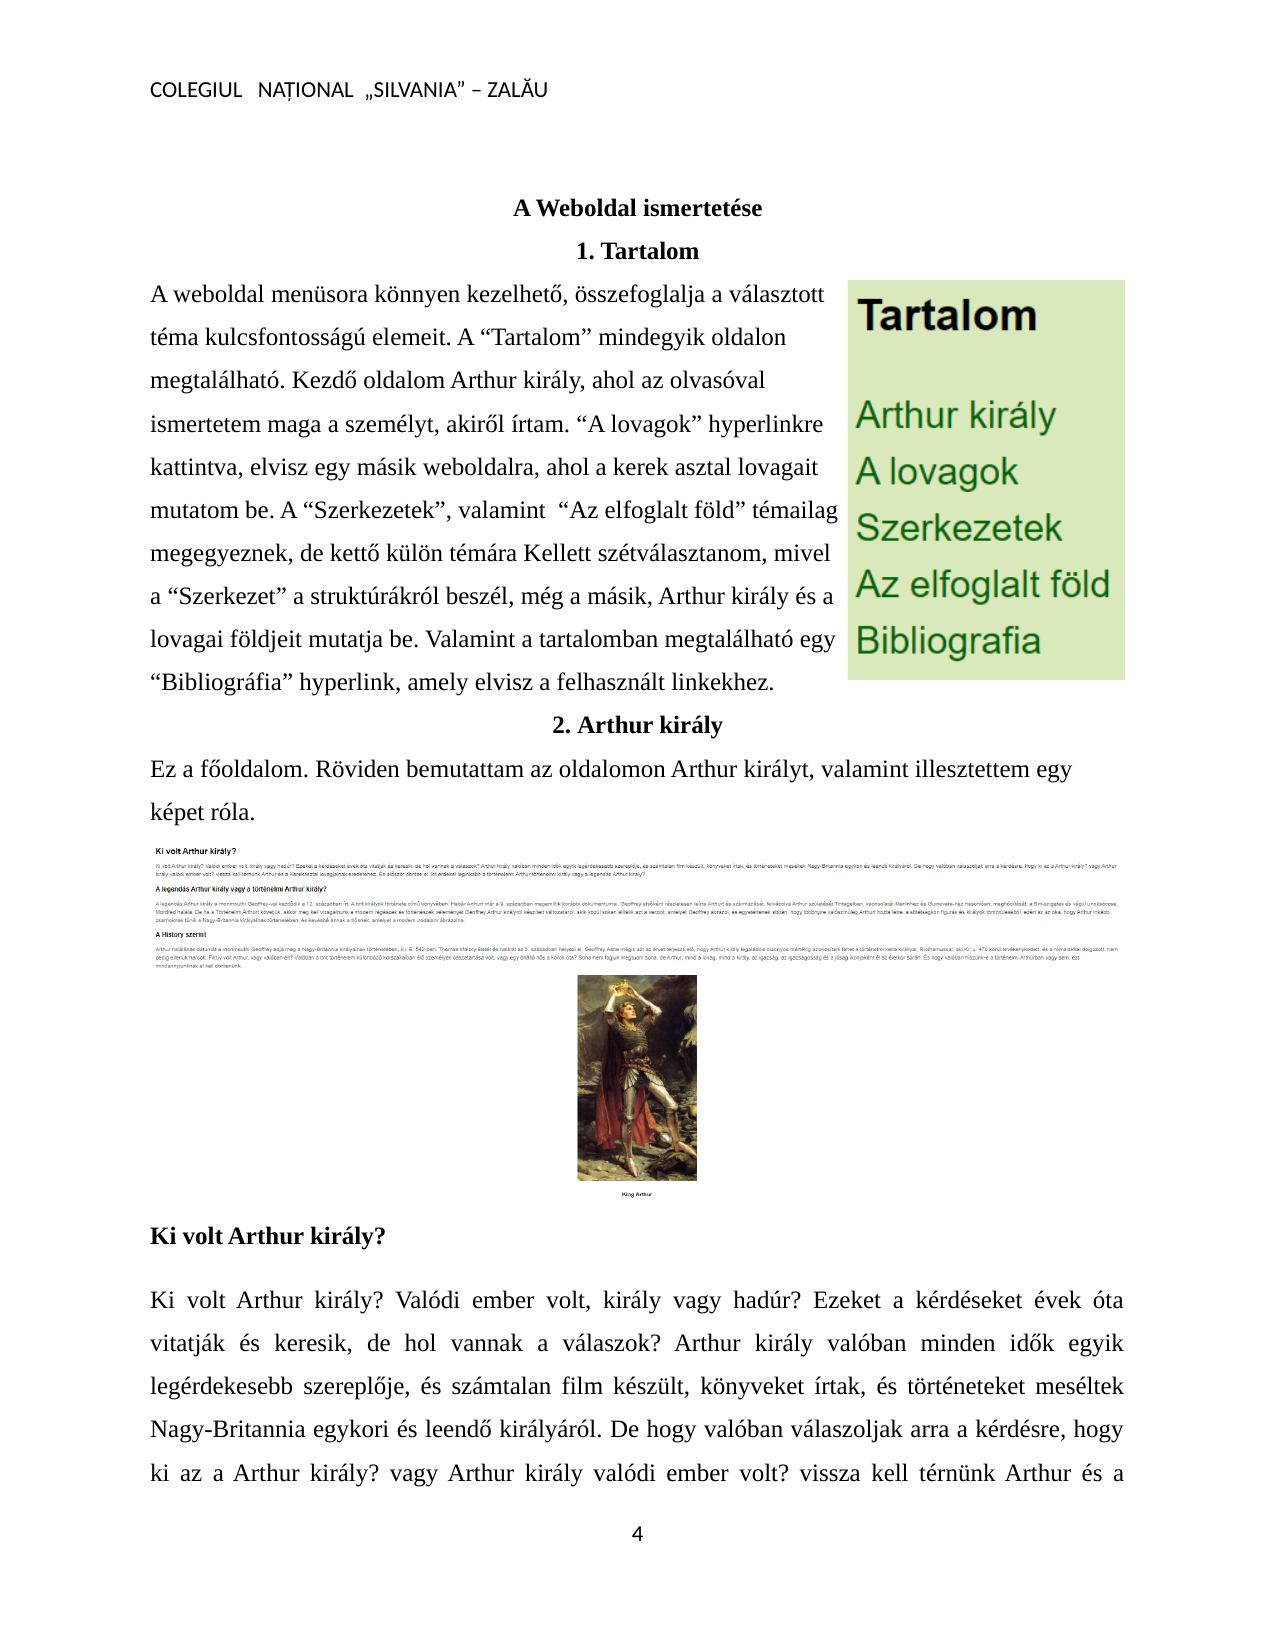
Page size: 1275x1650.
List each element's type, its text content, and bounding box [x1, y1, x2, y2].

text 1. Tartalom [150, 236, 1125, 265]
text Ki volt Arthur király? [150, 1221, 1125, 1250]
text 2. Arthur király [150, 711, 1125, 739]
text A weboldal menüsora könnyen kezelhető, összefoglalja a választott téma kulcsfontosságú elemeit. A “Tartalom” mindegyik oldalon megtalálható. Kezdő oldalom Arthur király, ahol az olvasóval ismertetem maga a személyt, akiről írtam. “A lovagok” hyperlinkre kattintva, elvisz egy másik weboldalra, ahol a kerek asztal lovagait mutatom be. A “Szerkezetek”, valamint “Az elfoglalt föld” témailag megegyeznek, de kettő külön témára Kellett szétválasztanom, mivel a “Szerkezet” a struktúrákról beszél, még a másik, Arthur király és a lovagai földjeit mutatja be. Valamint a tartalomban megtalálható egy “Bibliográfia” hyperlink, amely elvisz a felhasznált linkekhez. [150, 279, 1125, 696]
text Ki volt Arthur király? Valódi ember volt, király vagy hadúr? Ezeket a kérdéseket évek óta vitatják és keresik, de hol vannak a válaszok? Arthur király valóban minden idők egyik legérdekesebb szereplője, és számtalan film készült, könyveket írtak, és történeteket meséltek Nagy-Britannia egykori és leendő királyáról. De hogy valóban válaszoljak arra a kérdésre, hogy ki az a Arthur király? vagy Arthur király valódi ember volt? vissza kell térnünk Arthur és a [150, 1285, 1125, 1486]
text Ez a főoldalom. Röviden bemutattam az oldalomon Arthur királyt, valamint illesztettem egy képet róla. [150, 754, 1125, 826]
text A Weboldal ismertetése [150, 193, 1125, 222]
